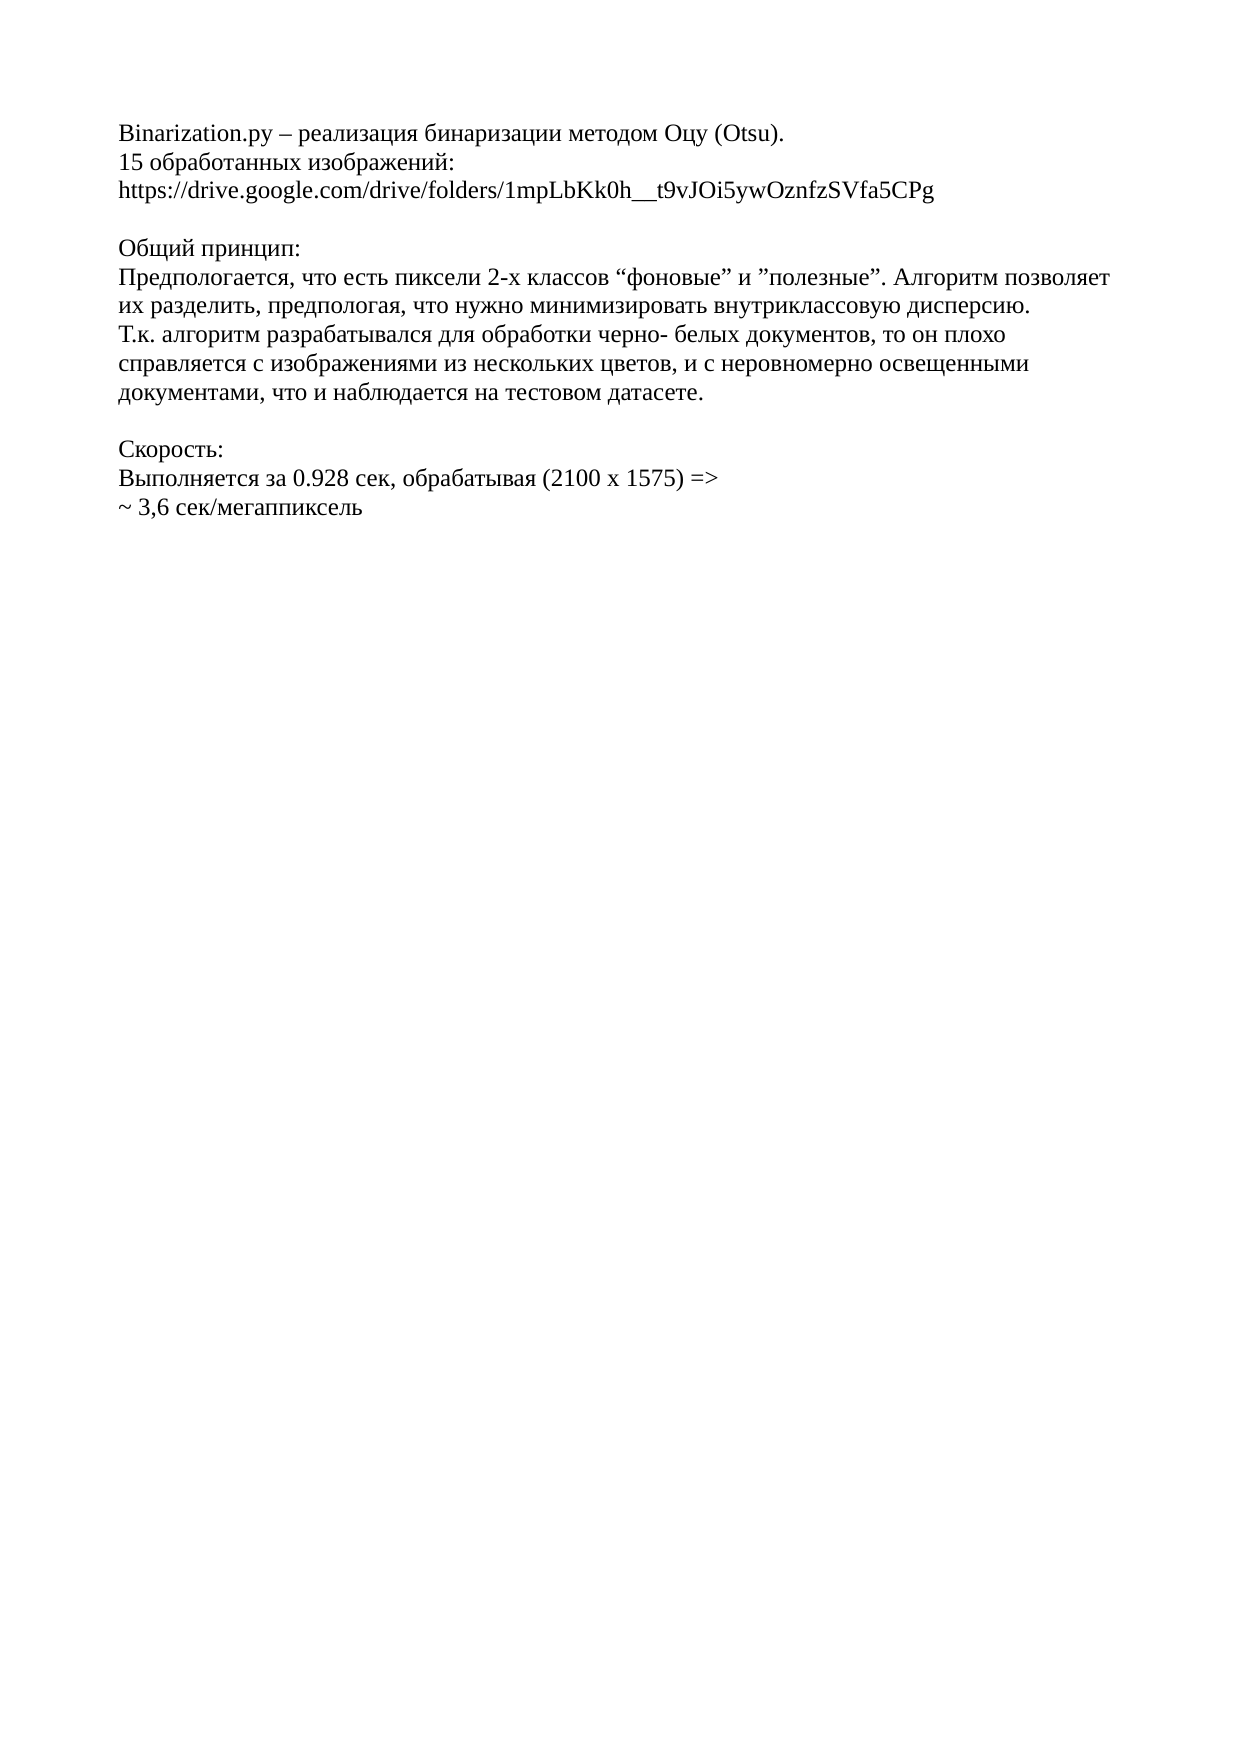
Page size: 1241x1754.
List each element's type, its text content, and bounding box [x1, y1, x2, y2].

text 15 обработанных изображений: [118, 147, 1122, 176]
text https://drive.google.com/drive/folders/1mpLbKk0h__t9vJOi5ywOznfzSVfa5CPg [118, 176, 1122, 204]
text Общий принцип: [118, 233, 1122, 262]
text Binarization.py – реализация бинаризации методом Оцу (Otsu). [118, 118, 1122, 147]
text Предпологается, что есть пиксели 2-х классов “фоновые” и ”полезные”. Алгоритм позволяет их разделить, предпологая, что нужно минимизировать внутриклассовую дисперсию. [118, 262, 1122, 319]
text ~ 3,6 сек/мегаппиксель [118, 492, 1122, 521]
text Т.к. алгоритм разрабатывался для обработки черно- белых документов, то он плохо справляется с изображениями из нескольких цветов, и с неровномерно освещенными документами, что и наблюдается на тестовом датасете. [118, 319, 1122, 406]
text Скорость: [118, 434, 1122, 463]
text Выполняется за 0.928 сек, обрабатывая (2100 х 1575) => [118, 463, 1122, 492]
